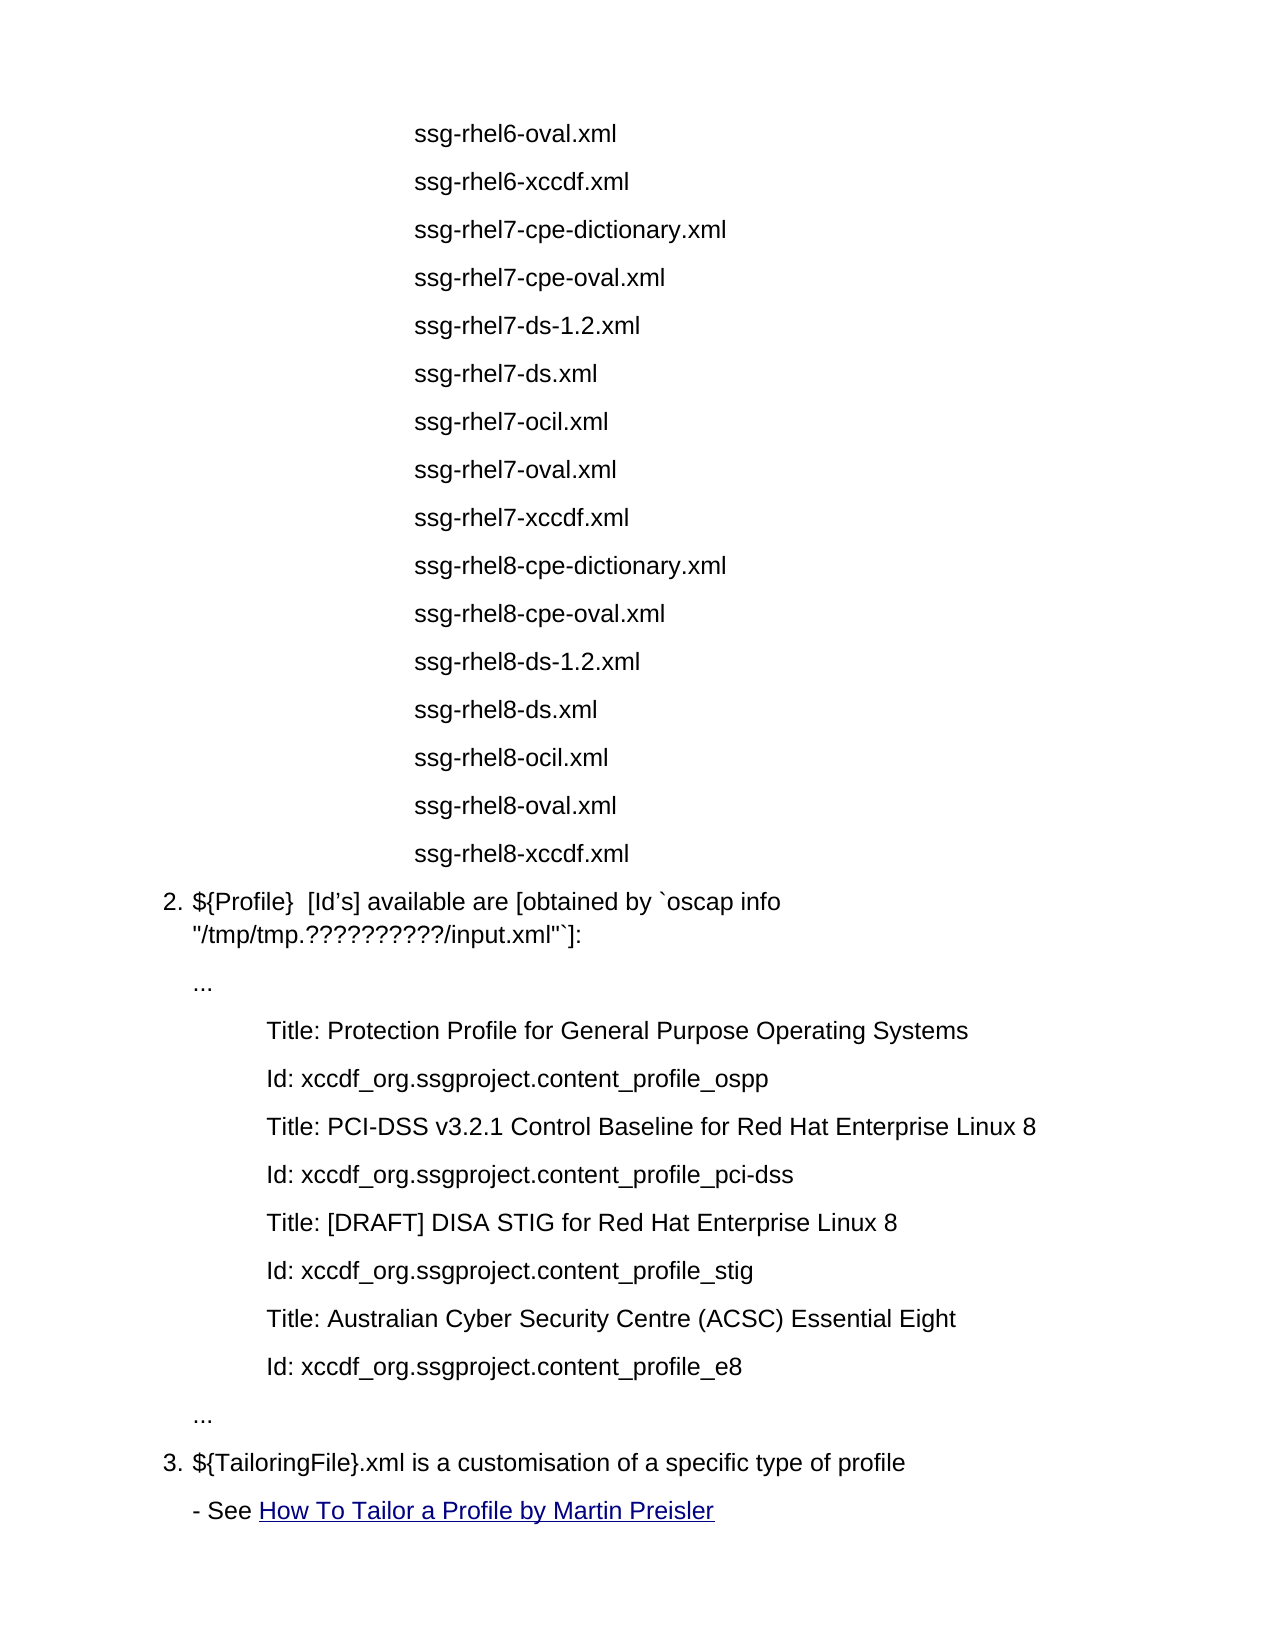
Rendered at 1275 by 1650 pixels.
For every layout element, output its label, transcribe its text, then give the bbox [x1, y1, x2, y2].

text Title: [DRAFT] DISA STIG for Red Hat Enterprise Linux 8 [266, 1208, 1156, 1237]
text ssg-rhel6-oval.xml [414, 118, 1156, 147]
text Title: PCI-DSS v3.2.1 Control Baseline for Red Hat Enterprise Linux 8 [266, 1112, 1156, 1141]
text ssg-rhel8-xccdf.xml [414, 839, 1156, 868]
text Title: Protection Profile for General Purpose Operating Systems [266, 1016, 1156, 1045]
text ssg-rhel8-cpe-oval.xml [414, 599, 1156, 627]
text ssg-rhel8-ocil.xml [414, 743, 1156, 772]
text Title: Australian Cyber Security Centre (ACSC) Essential Eight [266, 1304, 1156, 1333]
text ... [192, 1400, 1156, 1429]
text - See How To Tailor a Profile by Martin Preisler [192, 1496, 1156, 1525]
text Id: xccdf_org.ssgproject.content_profile_pci-dss [266, 1160, 1156, 1189]
text ssg-rhel7-xccdf.xml [414, 503, 1156, 531]
list ${Profile} [Id’s] available are [obtained by `oscap info "/tmp/tmp.??????????/input.xml"`]: [163, 887, 1156, 949]
text ssg-rhel7-cpe-oval.xml [414, 263, 1156, 291]
text ssg-rhel7-ocil.xml [414, 407, 1156, 435]
text Id: xccdf_org.ssgproject.content_profile_stig [266, 1256, 1156, 1285]
text ssg-rhel8-ds.xml [414, 695, 1156, 723]
text ssg-rhel8-ds-1.2.xml [414, 647, 1156, 676]
text ssg-rhel8-cpe-dictionary.xml [414, 551, 1156, 579]
text ssg-rhel7-ds-1.2.xml [414, 311, 1156, 339]
text ssg-rhel7-ds.xml [414, 359, 1156, 387]
text ssg-rhel7-oval.xml [414, 455, 1156, 483]
text Id: xccdf_org.ssgproject.content_profile_ospp [266, 1064, 1156, 1093]
list ${TailoringFile}.xml is a customisation of a specific type of profile [163, 1448, 1156, 1477]
text ssg-rhel8-oval.xml [414, 791, 1156, 819]
text ssg-rhel6-xccdf.xml [414, 167, 1156, 195]
text Id: xccdf_org.ssgproject.content_profile_e8 [266, 1352, 1156, 1381]
text ssg-rhel7-cpe-dictionary.xml [414, 214, 1156, 243]
text ... [192, 968, 1156, 997]
